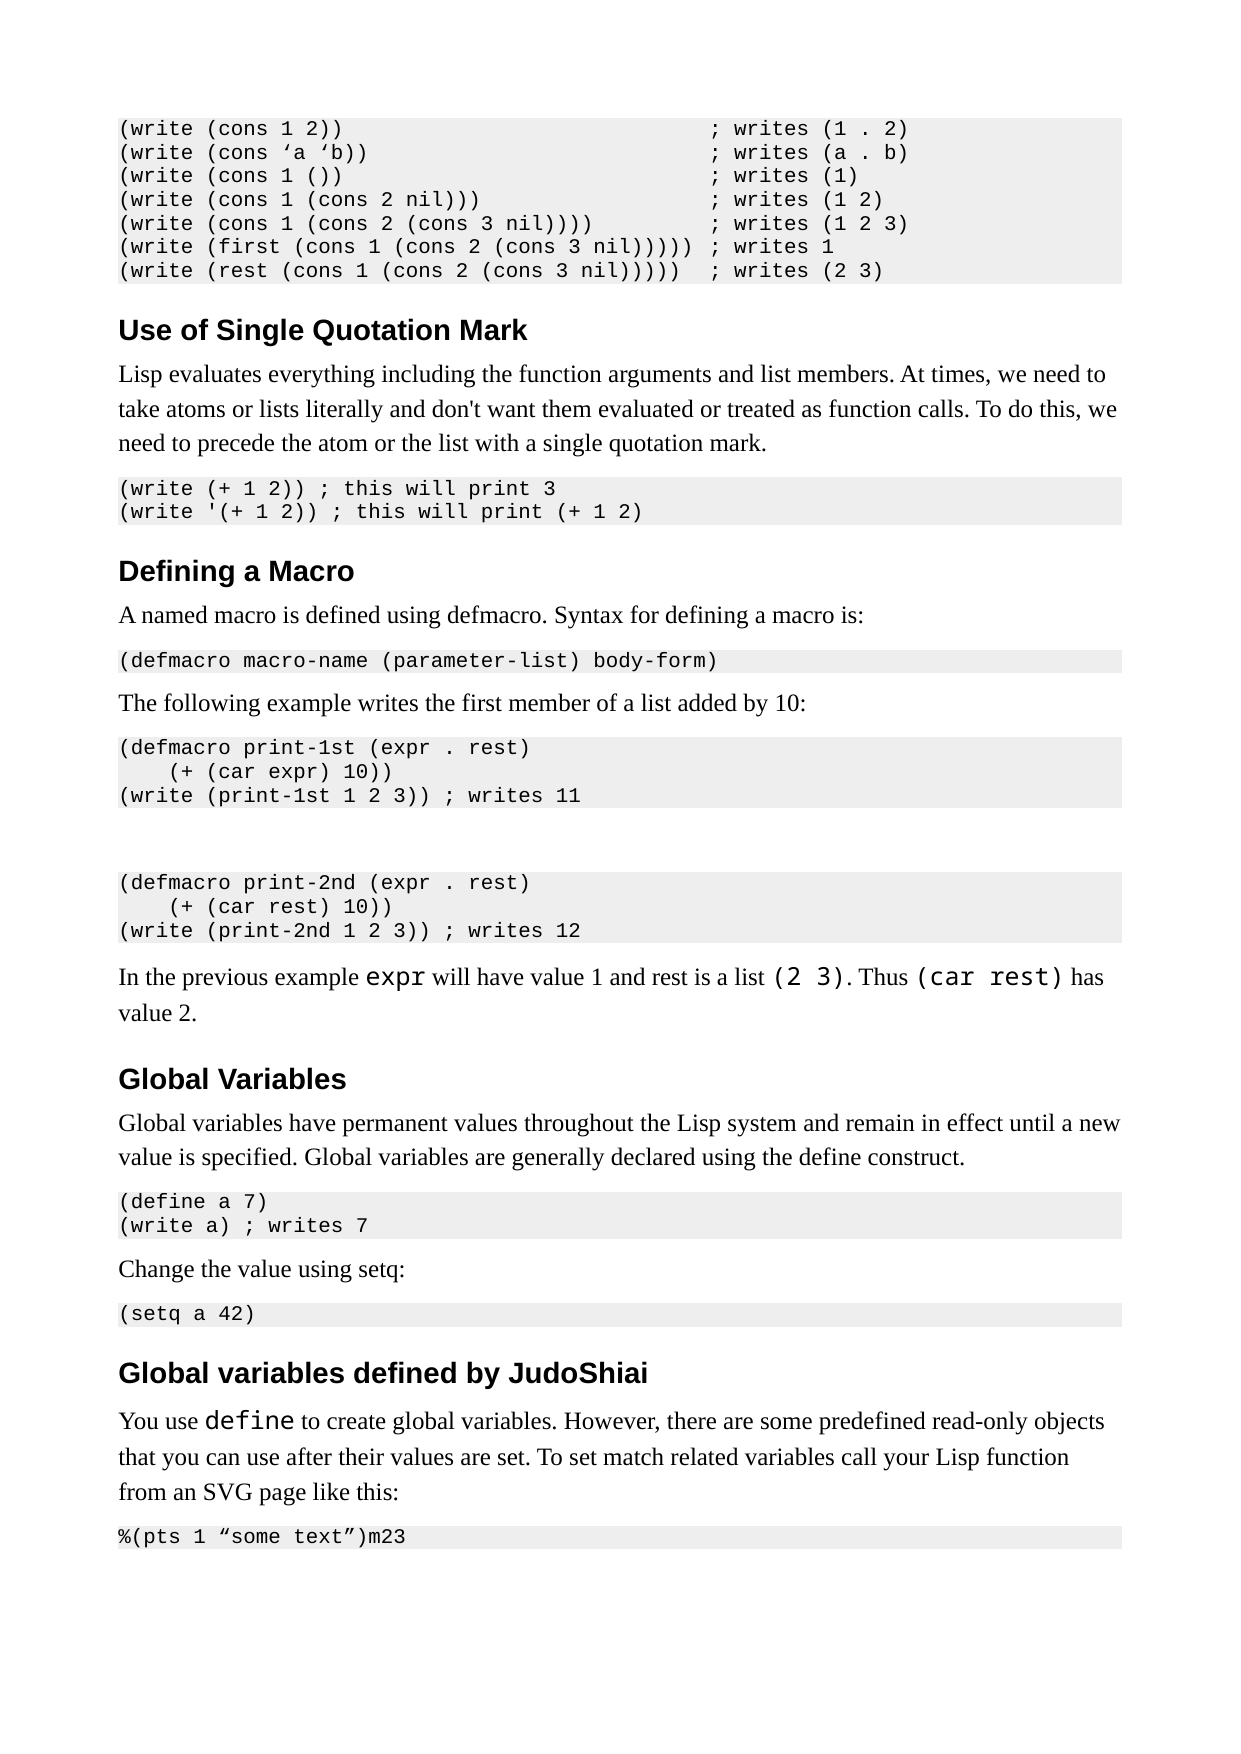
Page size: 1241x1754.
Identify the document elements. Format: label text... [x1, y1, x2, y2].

text (write (cons 1 (cons 2 (cons 3 nil)))) ; writes (1 2 3) [118, 213, 1122, 236]
text The following example writes the first member of a list added by 10: [118, 688, 1122, 717]
text (write (+ 1 2)) ; this will print 3 [118, 477, 1122, 501]
subtitle Use of Single Quotation Mark [118, 313, 1122, 347]
text A named macro is defined using defmacro. Syntax for defining a macro is: [118, 601, 1122, 629]
text (+ (car rest) 10)) [118, 896, 1122, 920]
text (write (cons 1 (cons 2 nil))) ; writes (1 2) [118, 189, 1122, 213]
subtitle Global Variables [118, 1062, 1122, 1096]
text (defmacro print-1st (expr . rest) [118, 737, 1122, 761]
text (write (cons ‘a ‘b)) ; writes (a . b) [118, 142, 1122, 165]
text You use define to create global variables. However, there are some predefined read-only objects that you can use after their values are set. To set match related variables call your Lisp function from an SVG page like this: [118, 1402, 1122, 1505]
text (write (print-2nd 1 2 3)) ; writes 12 [118, 920, 1122, 943]
text Lisp evaluates everything including the function arguments and list members. At times, we need to take atoms or lists literally and don't want them evaluated or treated as function calls. To do this, we need to precede the atom or the list with a single quotation mark. [118, 359, 1122, 457]
text In the previous example expr will have value 1 and rest is a list (2 3). Thus (car rest) has value 2. [118, 958, 1122, 1027]
text (setq a 42) [118, 1303, 1122, 1327]
text (define a 7) [118, 1192, 1122, 1215]
text (write (print-1st 1 2 3)) ; writes 11 [118, 785, 1122, 808]
text Global variables have permanent values throughout the Lisp system and remain in effect until a new value is specified. Global variables are generally declared using the define construct. [118, 1108, 1122, 1171]
text (defmacro print-2nd (expr . rest) [118, 872, 1122, 896]
text (write (first (cons 1 (cons 2 (cons 3 nil))))) ; writes 1 [118, 236, 1122, 260]
subtitle Global variables defined by JudoShiai [118, 1356, 1122, 1390]
text Change the value using setq: [118, 1254, 1122, 1283]
text (defmacro macro-name (parameter-list) body-form) [118, 650, 1122, 673]
text %(pts 1 “some text”)m23 [118, 1526, 1122, 1549]
text (write (cons 1 ()) ; writes (1) [118, 165, 1122, 189]
text (write (rest (cons 1 (cons 2 (cons 3 nil))))) ; writes (2 3) [118, 260, 1122, 284]
subtitle Defining a Macro [118, 554, 1122, 588]
text (+ (car expr) 10)) [118, 761, 1122, 785]
text (write '(+ 1 2)) ; this will print (+ 1 2) [118, 501, 1122, 525]
text (write a) ; writes 7 [118, 1215, 1122, 1239]
text (write (cons 1 2)) ; writes (1 . 2) [118, 118, 1122, 142]
